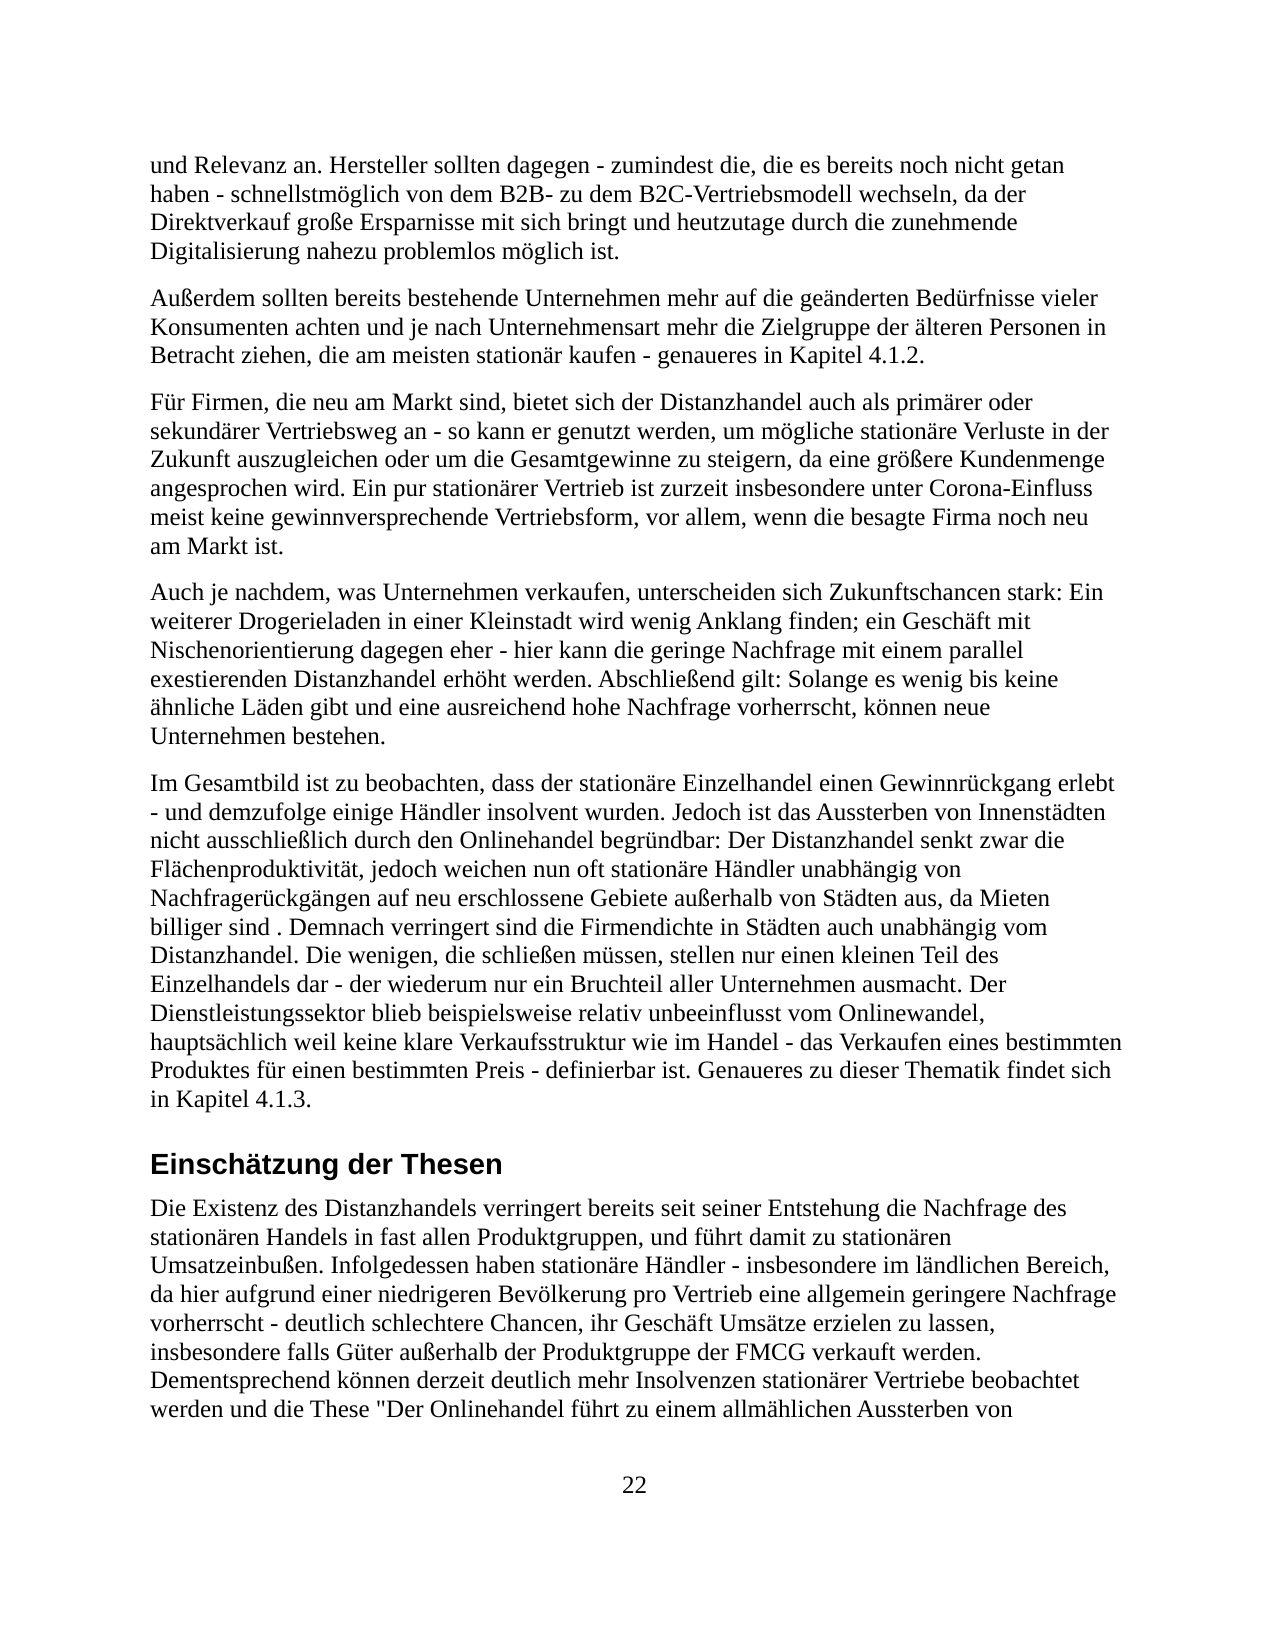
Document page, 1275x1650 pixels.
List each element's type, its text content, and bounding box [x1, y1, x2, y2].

text Die Existenz des Distanzhandels verringert bereits seit seiner Entstehung die Nachfrage des stationären Handels in fast allen Produktgruppen, und führt damit zu stationären Umsatzeinbußen. Infolgedessen haben stationäre Händler - insbesondere im ländlichen Bereich, da hier aufgrund einer niedrigeren Bevölkerung pro Vertrieb eine allgemein geringere Nachfrage vorherrscht - deutlich schlechtere Chancen, ihr Geschäft Umsätze erzielen zu lassen, insbesondere falls Güter außerhalb der Produktgruppe der FMCG verkauft werden. Dementsprechend können derzeit deutlich mehr Insolvenzen stationärer Vertriebe beobachtet werden und die These "Der Onlinehandel führt zu einem allmählichen Aussterben von [150, 1193, 1125, 1423]
text Auch je nachdem, was Unternehmen verkaufen, unterscheiden sich Zukunftschancen stark: Ein weiterer Drogerieladen in einer Kleinstadt wird wenig Anklang finden; ein Geschäft mit Nischenorientierung dagegen eher - hier kann die geringe Nachfrage mit einem parallel exestierenden Distanzhandel erhöht werden. Abschließend gilt: Solange es wenig bis keine ähnliche Läden gibt und eine ausreichend hohe Nachfrage vorherrscht, können neue Unternehmen bestehen. [150, 577, 1125, 750]
text und Relevanz an. Hersteller sollten dagegen - zumindest die, die es bereits noch nicht getan haben - schnellstmöglich von dem B2B- zu dem B2C-Vertriebsmodell wechseln, da der Direktverkauf große Ersparnisse mit sich bringt und heutzutage durch die zunehmende Digitalisierung nahezu problemlos möglich ist. [150, 150, 1125, 265]
text Im Gesamtbild ist zu beobachten, dass der stationäre Einzelhandel einen Gewinnrückgang erlebt - und demzufolge einige Händler insolvent wurden. Jedoch ist das Aussterben von Innenstädten nicht ausschließlich durch den Onlinehandel begründbar: Der Distanzhandel senkt zwar die Flächenproduktivität, jedoch weichen nun oft stationäre Händler unabhängig von Nachfragerückgängen auf neu erschlossene Gebiete außerhalb von Städten aus, da Mieten billiger sind . Demnach verringert sind die Firmendichte in Städten auch unabhängig vom Distanzhandel. Die wenigen, die schließen müssen, stellen nur einen kleinen Teil des Einzelhandels dar - der wiederum nur ein Bruchteil aller Unternehmen ausmacht. Der Dienstleistungssektor blieb beispielsweise relativ unbeeinflusst vom Onlinewandel, hauptsächlich weil keine klare Verkaufsstruktur wie im Handel - das Verkaufen eines bestimmten Produktes für einen bestimmten Preis - definierbar ist. Genaueres zu dieser Thematik findet sich in Kapitel 4.1.3. [150, 768, 1125, 1113]
subtitle Einschätzung der Thesen [150, 1147, 1125, 1180]
text Außerdem sollten bereits bestehende Unternehmen mehr auf die geänderten Bedürfnisse vieler Konsumenten achten und je nach Unternehmensart mehr die Zielgruppe der älteren Personen in Betracht ziehen, die am meisten stationär kaufen - genaueres in Kapitel 4.1.2. [150, 283, 1125, 369]
text Für Firmen, die neu am Markt sind, bietet sich der Distanzhandel auch als primärer oder sekundärer Vertriebsweg an - so kann er genutzt werden, um mögliche stationäre Verluste in der Zukunft auszugleichen oder um die Gesamtgewinne zu steigern, da eine größere Kundenmenge angesprochen wird. Ein pur stationärer Vertrieb ist zurzeit insbesondere unter Corona-Einfluss meist keine gewinnversprechende Vertriebsform, vor allem, wenn die besagte Firma noch neu am Markt ist. [150, 387, 1125, 559]
